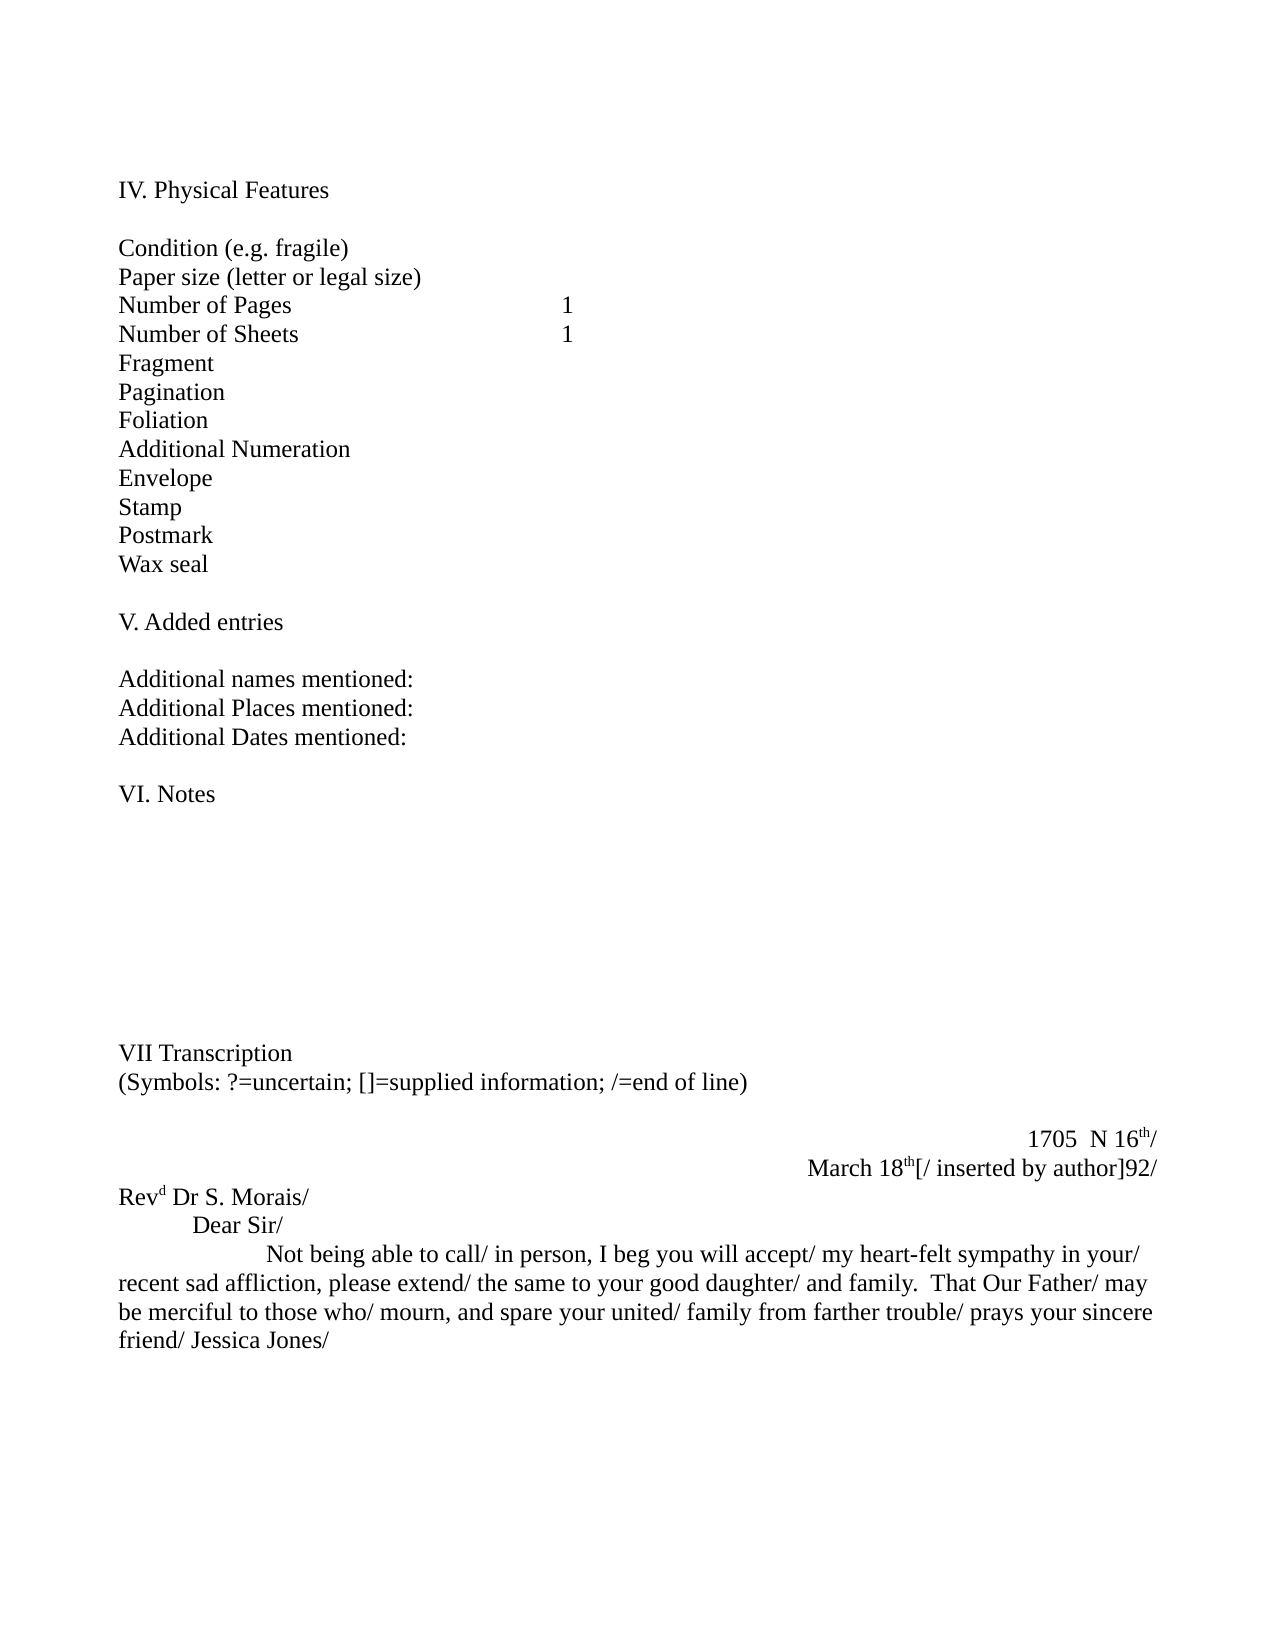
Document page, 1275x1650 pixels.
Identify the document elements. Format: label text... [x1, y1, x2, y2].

text VI. Notes [118, 779, 1157, 808]
text (Symbols: ?=uncertain; []=supplied information; /=end of line) [118, 1067, 1157, 1096]
text Envelope [118, 463, 1157, 492]
text Fragment [118, 348, 1157, 377]
text Revd Dr S. Morais/ [118, 1182, 1157, 1211]
text Condition (e.g. fragile) [118, 233, 1157, 262]
text 1705 N 16th/ [118, 1124, 1157, 1153]
text VII Transcription [118, 1038, 1157, 1067]
text Dear Sir/ [118, 1211, 1157, 1239]
text Postma rk [118, 521, 1157, 549]
text Number of Pages 1 [118, 291, 1157, 319]
text Additional names mentioned: [118, 664, 1157, 693]
text Foliation [118, 406, 1157, 434]
text Additional Places mentioned: [118, 693, 1157, 722]
text Additional Dates mentioned: [118, 722, 1157, 751]
text Paper size (letter or legal size) [118, 262, 1157, 291]
text March 18th[/ inserted by author]92/ [118, 1153, 1157, 1182]
text V. Added entries [118, 607, 1157, 636]
text Not being able to call/ in person, I beg you will accept/ my heart-felt sympathy in your/ recent sad affliction, please extend/ the same to your good daughter/ and family. That Our Father/ may be merciful to those who/ mourn, and spare your united/ family from farther trouble/ prays your sincere friend/ Jessica Jones/ [118, 1239, 1157, 1354]
text Additional Numeration [118, 434, 1157, 463]
text Pagination [118, 377, 1157, 406]
text IV. Physical Features [118, 176, 1157, 204]
text Stamp [118, 492, 1157, 521]
text Wax seal [118, 549, 1157, 578]
text Number of Sheets 1 [118, 319, 1157, 348]
